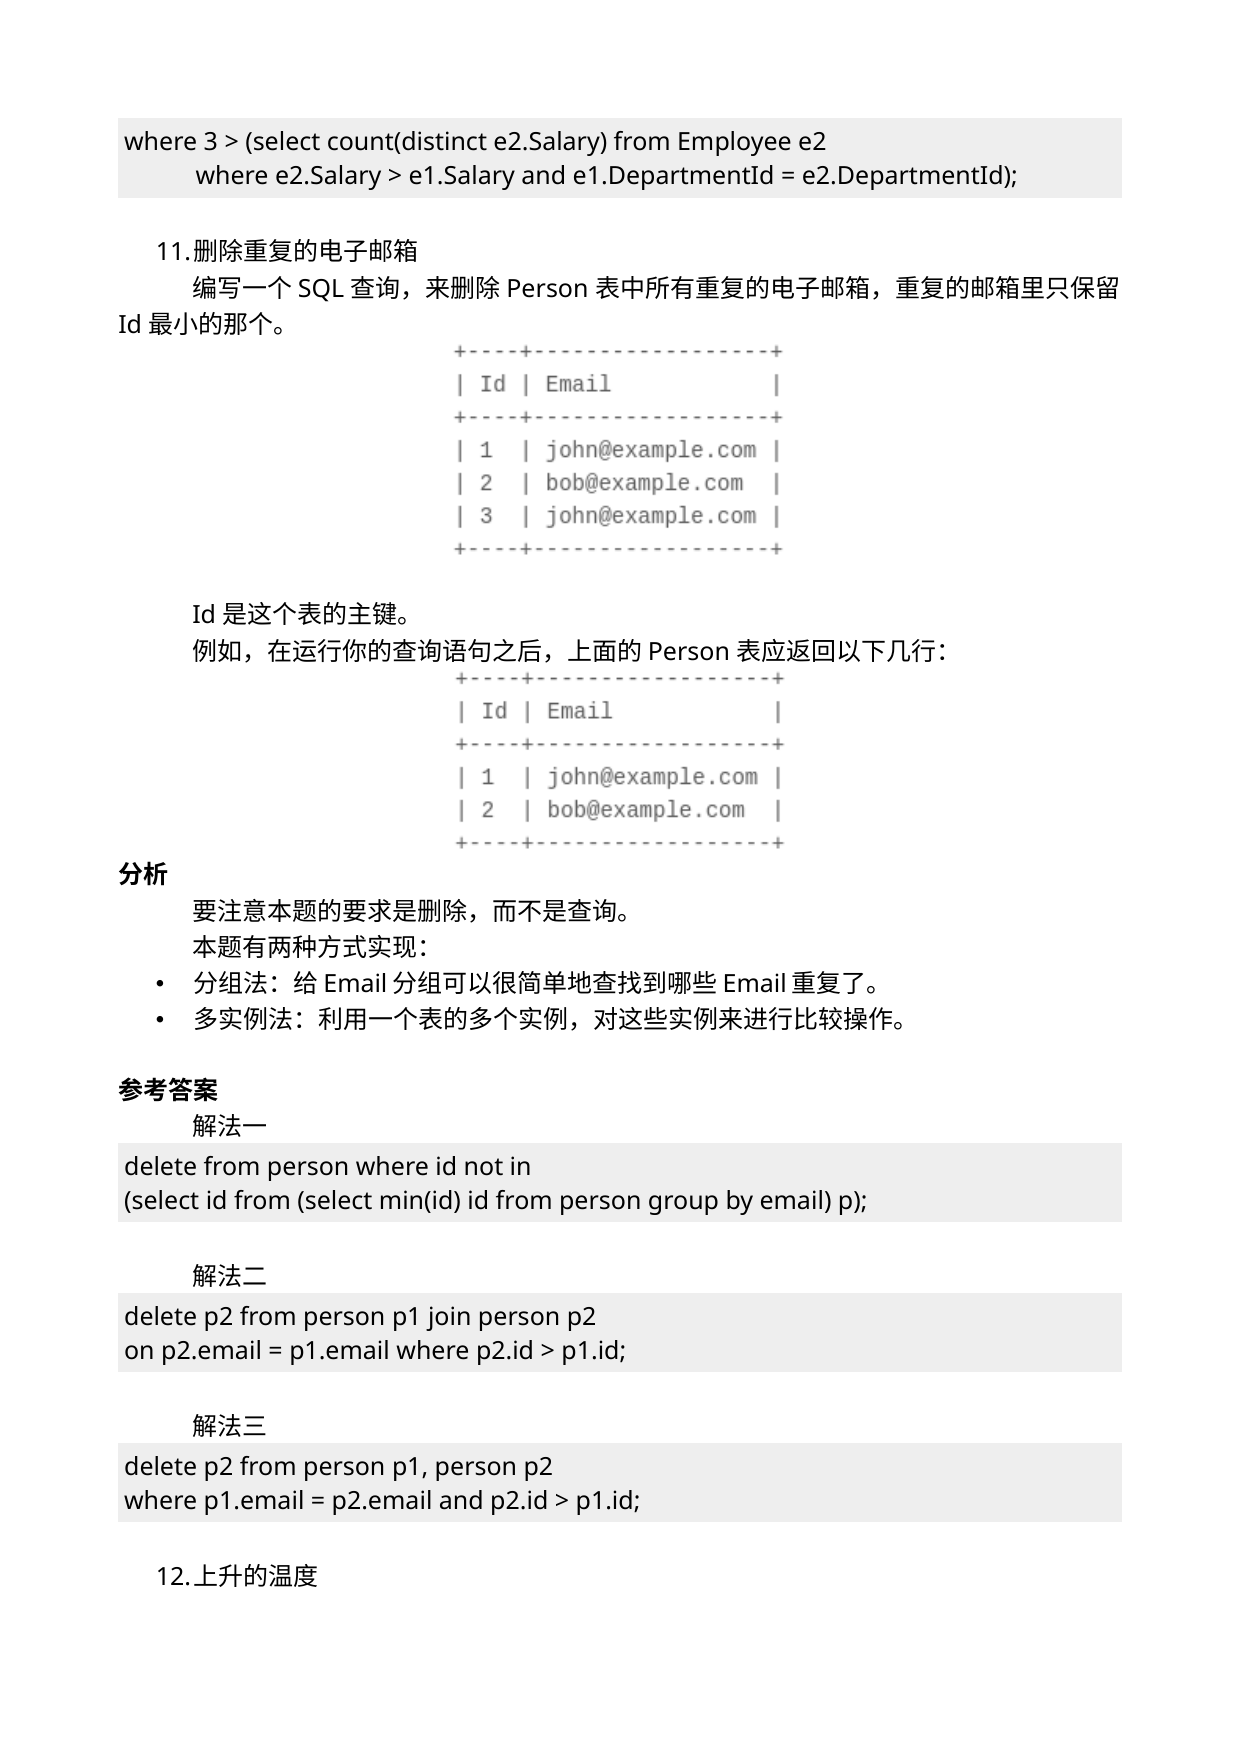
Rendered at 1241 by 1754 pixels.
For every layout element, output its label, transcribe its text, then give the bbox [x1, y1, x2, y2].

table_header delete p2 from person p1, person p2 where p1.email = p2.email and p2.id > p1.id; [118, 1443, 1122, 1522]
list 多实例法：利用一个表的多个实例，对这些实例来进行比较操作。 [156, 1000, 1122, 1036]
picture [449, 667, 791, 855]
text 分析 [118, 667, 1122, 891]
text Id 是这个表的主键。 [118, 595, 1122, 631]
table_header delete from person where id not in (select id from (select min(id) id from person group by email) p); [118, 1143, 1122, 1222]
text 解法一 [118, 1106, 1122, 1143]
table_header delete p2 from person p1 join person p2 on p2.email = p1.email where p2.id > p1.id; [118, 1293, 1122, 1372]
table_header where 3 > (select count(distinct e2.Salary) from Employee e2 where e2.Salary > e1.Salary and e1.DepartmentId = e2.DepartmentId); [118, 118, 1122, 198]
list 上升的温度 [156, 1556, 1122, 1592]
text 要注意本题的要求是删除，而不是查询。 [118, 891, 1122, 927]
text 本题有两种方式实现： [118, 927, 1122, 964]
text 参考答案 [118, 1070, 1122, 1106]
text 解法二 [118, 1256, 1122, 1293]
picture [449, 340, 791, 561]
list 分组法：给Email分组可以很简单地查找到哪些Email重复了。 [156, 964, 1122, 1000]
text 解法三 [118, 1406, 1122, 1442]
text 例如，在运行你的查询语句之后，上面的 Person 表应返回以下几行： [118, 631, 1122, 667]
text 编写一个 SQL 查询，来删除 Person 表中所有重复的电子邮箱，重复的邮箱里只保留 Id 最小的那个。 [118, 268, 1122, 341]
list 删除重复的电子邮箱 [156, 232, 1122, 268]
